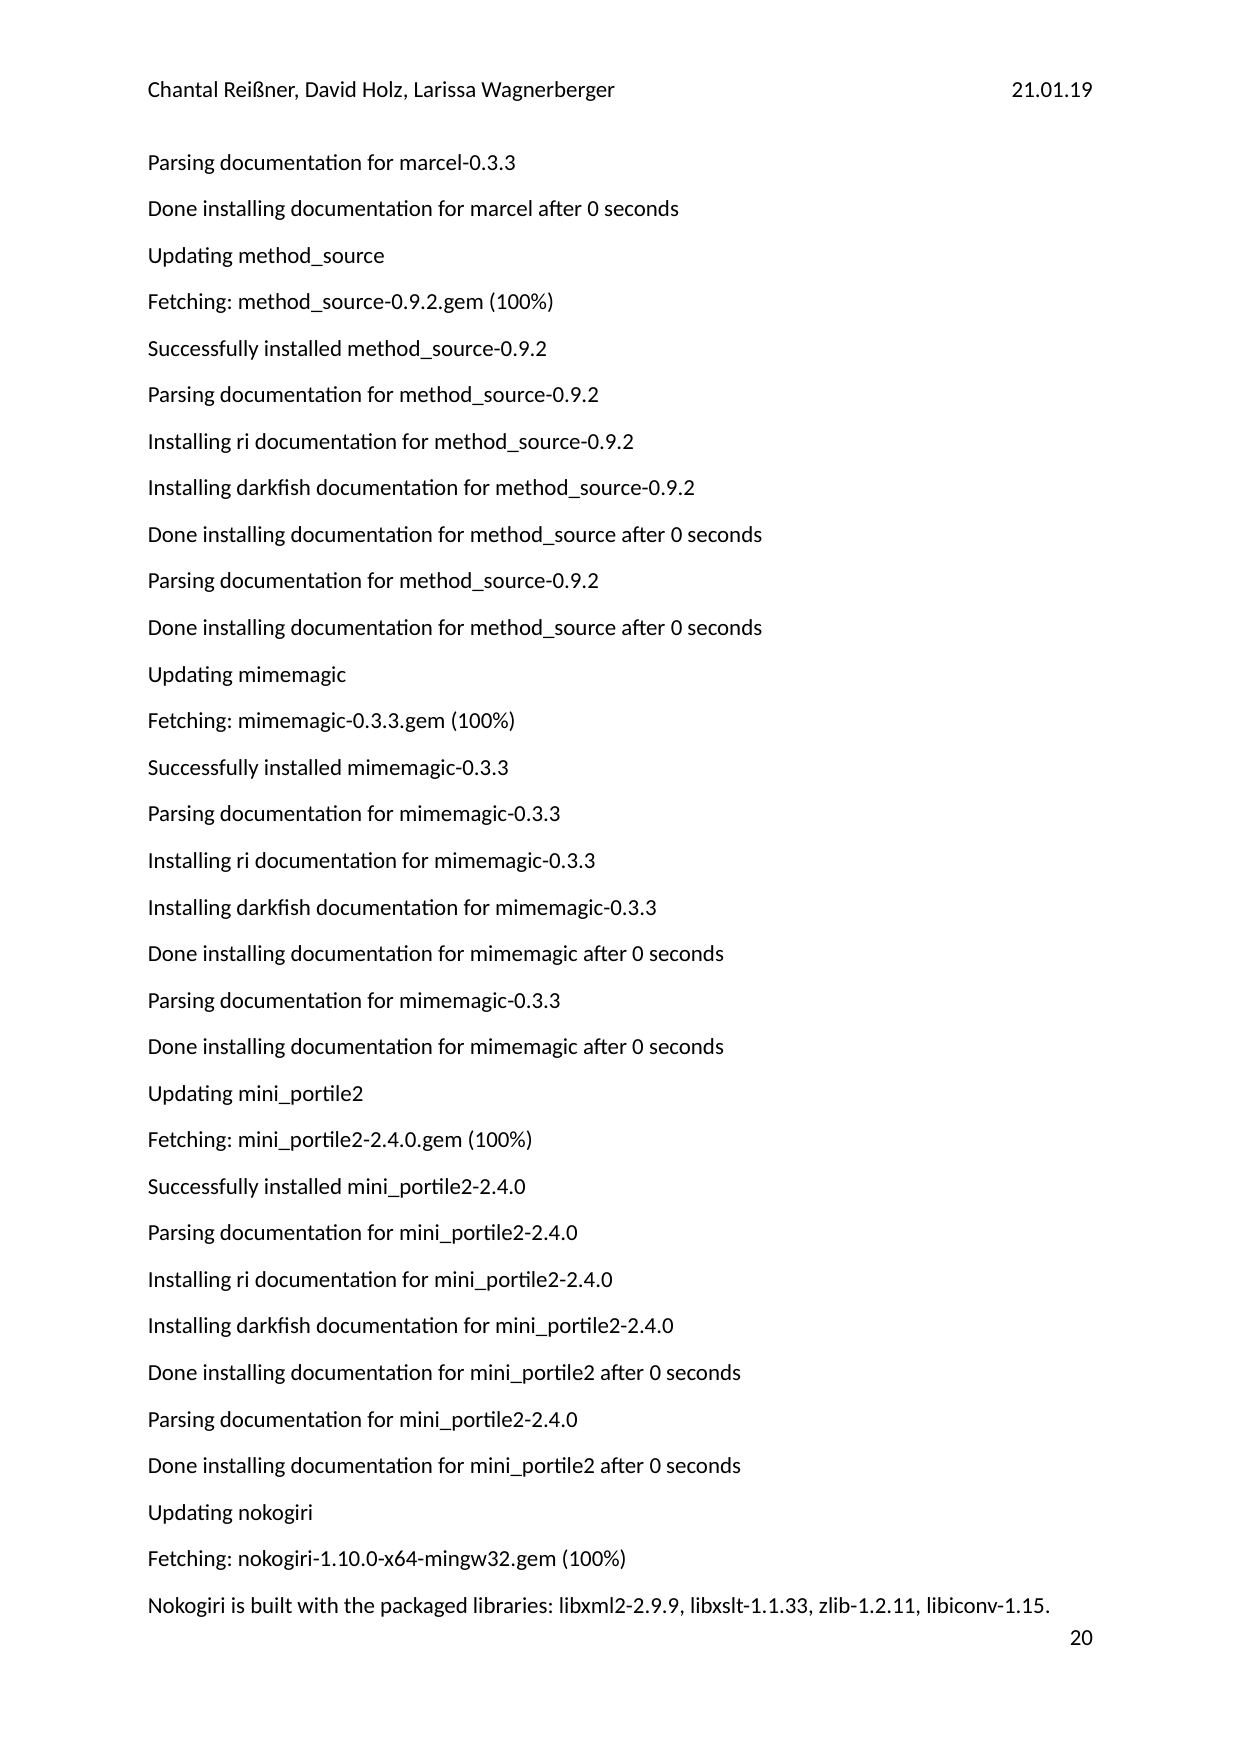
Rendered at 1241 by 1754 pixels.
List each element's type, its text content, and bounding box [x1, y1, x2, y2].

text Done installing documentation for mimemagic after 0 seconds [148, 1032, 1093, 1060]
text Done installing documentation for mini_portile2 after 0 seconds [148, 1451, 1093, 1479]
text Done installing documentation for method_source after 0 seconds [148, 613, 1093, 641]
text Fetching: mini_portile2-2.4.0.gem (100%) [148, 1125, 1093, 1153]
text Parsing documentation for method_source-0.9.2 [148, 567, 1093, 595]
text Parsing documentation for method_source-0.9.2 [148, 380, 1093, 408]
text Fetching: nokogiri-1.10.0-x64-mingw32.gem (100%) [148, 1544, 1093, 1572]
text Installing ri documentation for method_source-0.9.2 [148, 427, 1093, 455]
text Updating mimemagic [148, 660, 1093, 688]
text Installing darkfish documentation for method_source-0.9.2 [148, 473, 1093, 502]
text Installing ri documentation for mimemagic-0.3.3 [148, 846, 1093, 874]
text Parsing documentation for mini_portile2-2.4.0 [148, 1405, 1093, 1433]
text Parsing documentation for marcel-0.3.3 [148, 148, 1093, 176]
text Installing ri documentation for mini_portile2-2.4.0 [148, 1265, 1093, 1293]
text Parsing documentation for mimemagic-0.3.3 [148, 986, 1093, 1014]
text Parsing documentation for mini_portile2-2.4.0 [148, 1218, 1093, 1247]
text Done installing documentation for marcel after 0 seconds [148, 194, 1093, 222]
text Done installing documentation for method_source after 0 seconds [148, 520, 1093, 548]
text Done installing documentation for mimemagic after 0 seconds [148, 939, 1093, 967]
text Fetching: method_source-0.9.2.gem (100%) [148, 287, 1093, 315]
text Successfully installed mimemagic-0.3.3 [148, 753, 1093, 781]
text Successfully installed mini_portile2-2.4.0 [148, 1172, 1093, 1200]
text Fetching: mimemagic-0.3.3.gem (100%) [148, 706, 1093, 734]
text Updating method_source [148, 241, 1093, 269]
text Nokogiri is built with the packaged libraries: libxml2-2.9.9, libxslt-1.1.33, zlib-1.2.11, libiconv-1.15. [148, 1591, 1093, 1619]
text Installing darkfish documentation for mini_portile2-2.4.0 [148, 1312, 1093, 1340]
text Updating nokogiri [148, 1498, 1093, 1526]
text Parsing documentation for mimemagic-0.3.3 [148, 799, 1093, 827]
text Updating mini_portile2 [148, 1079, 1093, 1107]
text Installing darkfish documentation for mimemagic-0.3.3 [148, 893, 1093, 921]
text Done installing documentation for mini_portile2 after 0 seconds [148, 1358, 1093, 1386]
text Successfully installed method_source-0.9.2 [148, 334, 1093, 362]
